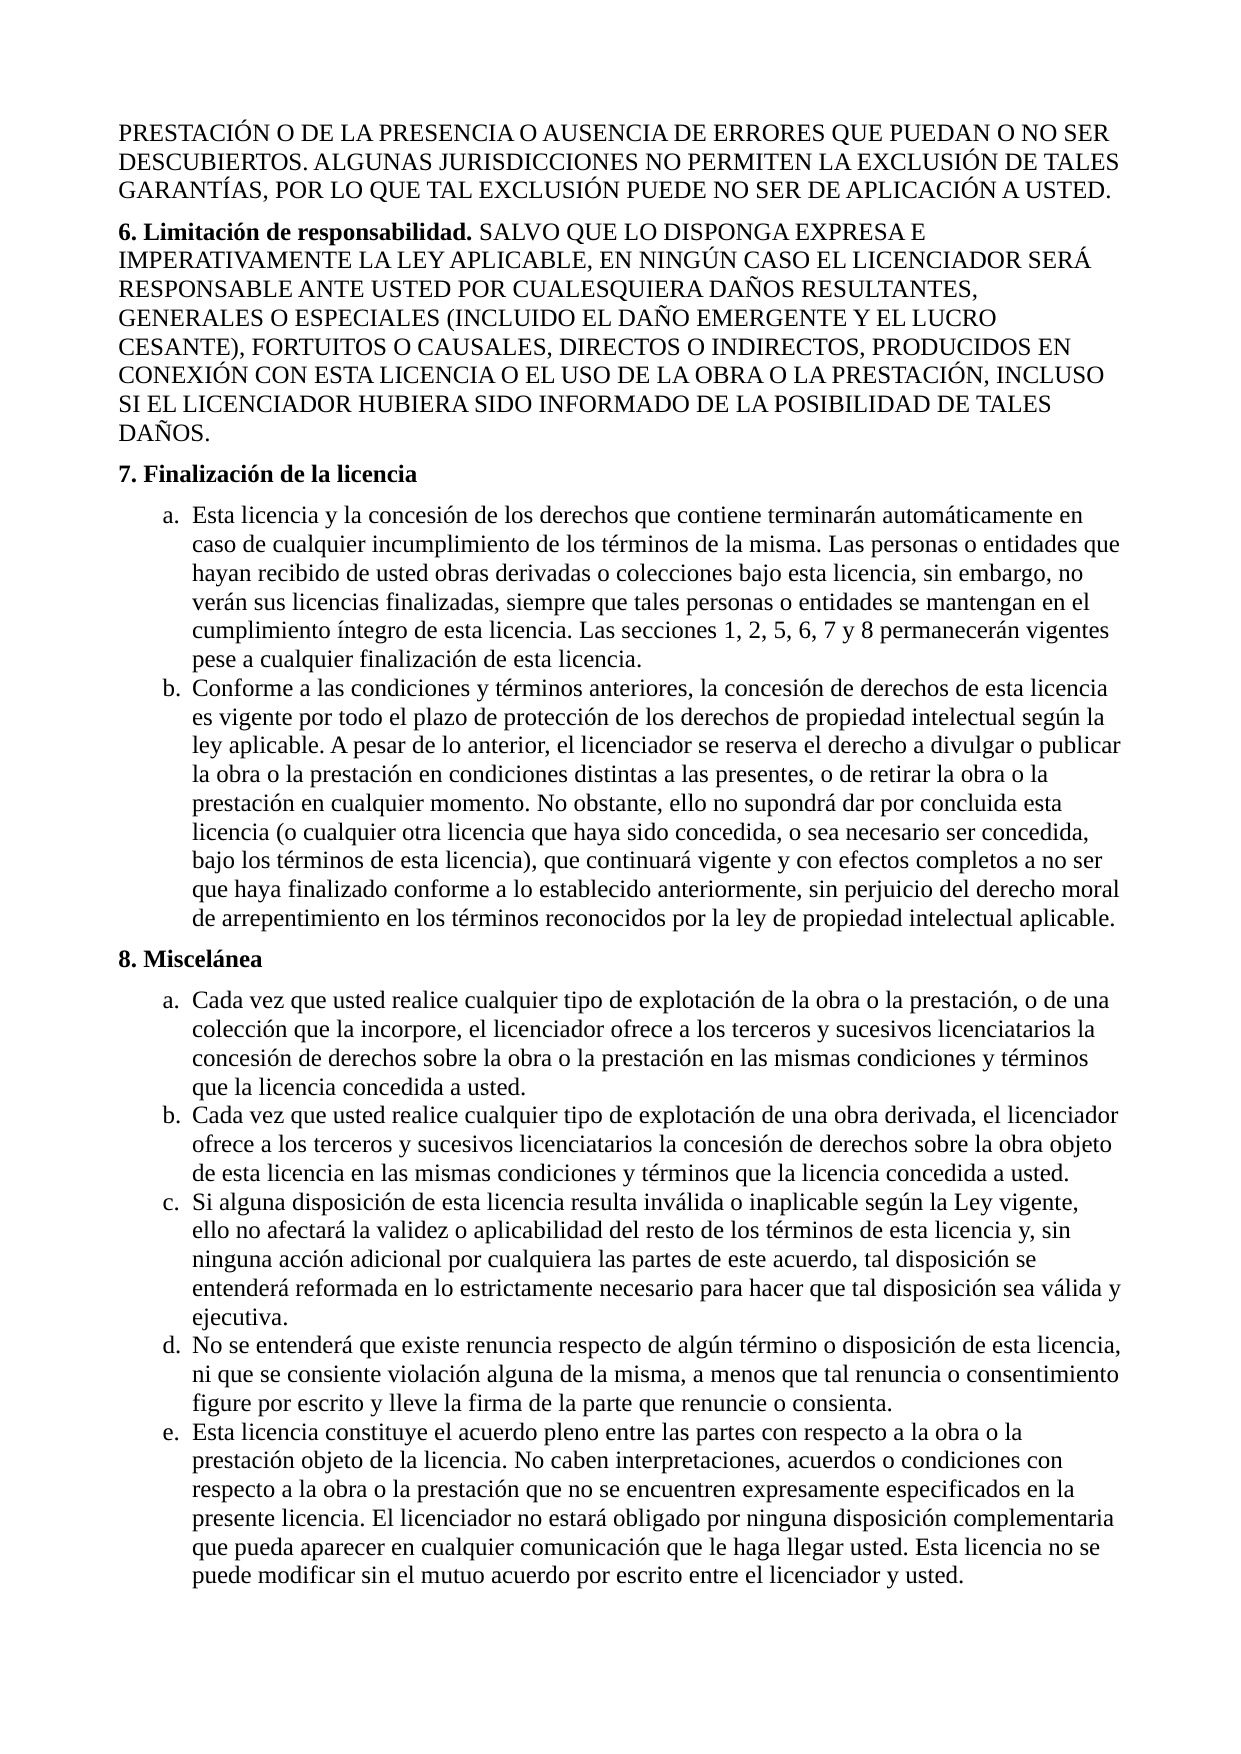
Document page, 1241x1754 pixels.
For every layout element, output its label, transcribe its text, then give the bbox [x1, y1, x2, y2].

list Conforme a las condiciones y términos anteriores, la concesión de derechos de esta licencia es vigente por todo el plazo de protección de los derechos de propiedad intelectual según la ley aplicable. A pesar de lo anterior, el licenciador se reserva el derecho a divulgar o publicar la obra o la prestación en condiciones distintas a las presentes, o de retirar la obra o la prestación en cualquier momento. No obstante, ello no supondrá dar por concluida esta licencia (o cualquier otra licencia que haya sido concedida, o sea necesario ser concedida, bajo los términos de esta licencia), que continuará vigente y con efectos completos a no ser que haya finalizado conforme a lo establecido anteriormente, sin perjuicio del derecho moral de arrepentimiento en los términos reconocidos por la ley de propiedad intelectual aplicable. [162, 673, 1122, 932]
text 6. Limitación de responsabilidad. SALVO QUE LO DISPONGA EXPRESA E IMPERATIVAMENTE LA LEY APLICABLE, EN NINGÚN CASO EL LICENCIADOR SERÁ RESPONSABLE ANTE USTED POR CUALESQUIERA DAÑOS RESULTANTES, GENERALES O ESPECIALES (INCLUIDO EL DAÑO EMERGENTE Y EL LUCRO CESANTE), FORTUITOS O CAUSALES, DIRECTOS O INDIRECTOS, PRODUCIDOS EN CONEXIÓN CON ESTA LICENCIA O EL USO DE LA OBRA O LA PRESTACIÓN, INCLUSO SI EL LICENCIADOR HUBIERA SIDO INFORMADO DE LA POSIBILIDAD DE TALES DAÑOS. [118, 217, 1122, 447]
text 7. Finalización de la licencia [118, 459, 1122, 488]
list Cada vez que usted realice cualquier tipo de explotación de la obra o la prestación, o de una colección que la incorpore, el licenciador ofrece a los terceros y sucesivos licenciatarios la concesión de derechos sobre la obra o la prestación en las mismas condiciones y términos que la licencia concedida a usted. [162, 986, 1122, 1101]
text PRESTACIÓN O DE LA PRESENCIA O AUSENCIA DE ERRORES QUE PUEDAN O NO SER DESCUBIERTOS. ALGUNAS JURISDICCIONES NO PERMITEN LA EXCLUSIÓN DE TALES GARANTÍAS, POR LO QUE TAL EXCLUSIÓN PUEDE NO SER DE APLICACIÓN A USTED. [118, 118, 1122, 204]
text 8. Miscelánea [118, 944, 1122, 973]
list Cada vez que usted realice cualquier tipo de explotación de una obra derivada, el licenciador ofrece a los terceros y sucesivos licenciatarios la concesión de derechos sobre la obra objeto de esta licencia en las mismas condiciones y términos que la licencia concedida a usted. [162, 1101, 1122, 1187]
list No se entenderá que existe renuncia respecto de algún término o disposición de esta licencia, ni que se consiente violación alguna de la misma, a menos que tal renuncia o consentimiento figure por escrito y lleve la firma de la parte que renuncie o consienta. [162, 1331, 1122, 1417]
list Esta licencia constituye el acuerdo pleno entre las partes con respecto a la obra o la prestación objeto de la licencia. No caben interpretaciones, acuerdos o condiciones con respecto a la obra o la prestación que no se encuentren expresamente especificados en la presente licencia. El licenciador no estará obligado por ninguna disposición complementaria que pueda aparecer en cualquier comunicación que le haga llegar usted. Esta licencia no se puede modificar sin el mutuo acuerdo por escrito entre el licenciador y usted. [162, 1417, 1122, 1589]
list Si alguna disposición de esta licencia resulta inválida o inaplicable según la Ley vigente, ello no afectará la validez o aplicabilidad del resto de los términos de esta licencia y, sin ninguna acción adicional por cualquiera las partes de este acuerdo, tal disposición se entenderá reformada en lo estrictamente necesario para hacer que tal disposición sea válida y ejecutiva. [162, 1187, 1122, 1331]
list Esta licencia y la concesión de los derechos que contiene terminarán automáticamente en caso de cualquier incumplimiento de los términos de la misma. Las personas o entidades que hayan recibido de usted obras derivadas o colecciones bajo esta licencia, sin embargo, no verán sus licencias finalizadas, siempre que tales personas o entidades se mantengan en el cumplimiento íntegro de esta licencia. Las secciones 1, 2, 5, 6, 7 y 8 permanecerán vigentes pese a cualquier finalización de esta licencia. [162, 501, 1122, 673]
